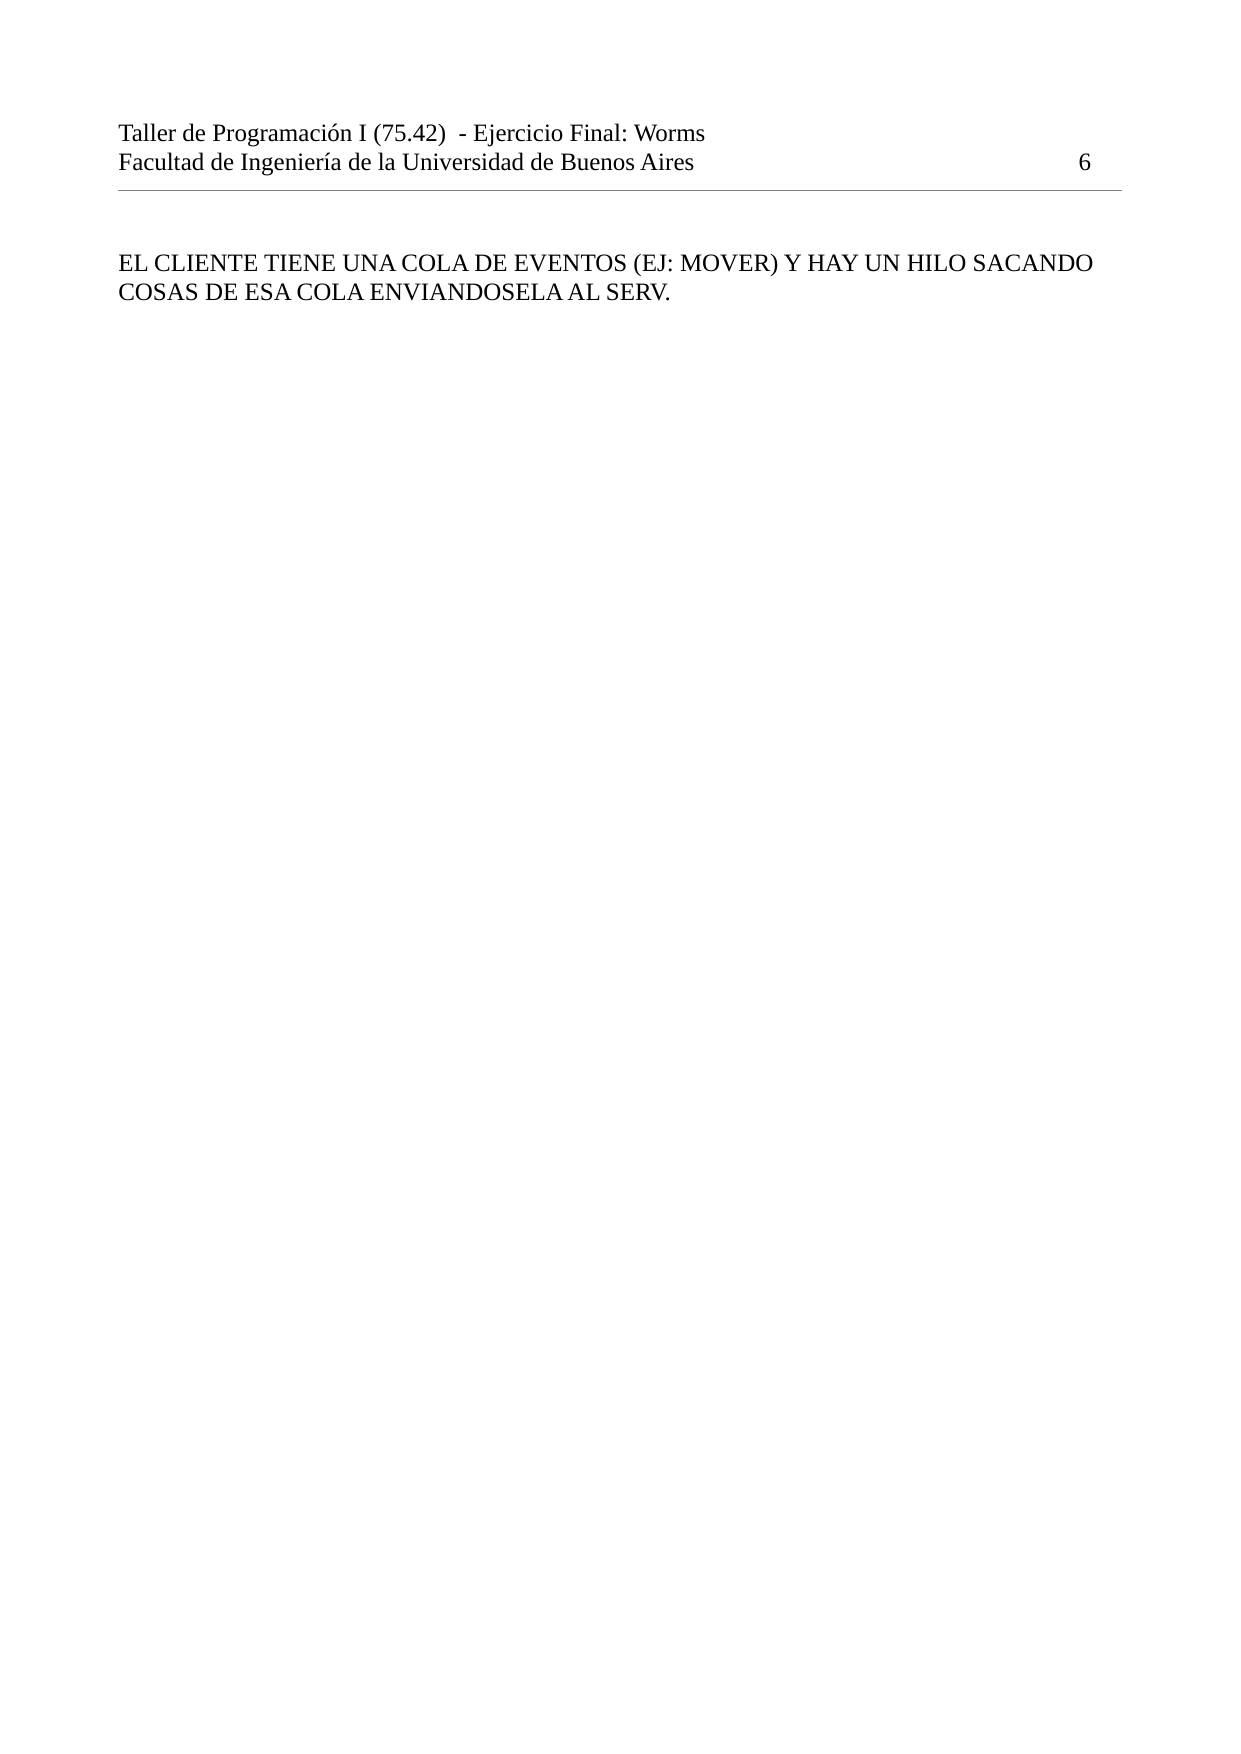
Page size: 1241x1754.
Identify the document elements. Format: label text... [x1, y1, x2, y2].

text EL CLIENTE TIENE UNA COLA DE EVENTOS (EJ: MOVER) Y HAY UN HILO SACANDO COSAS DE ESA COLA ENVIANDOSELA AL SERV. [118, 248, 1122, 306]
